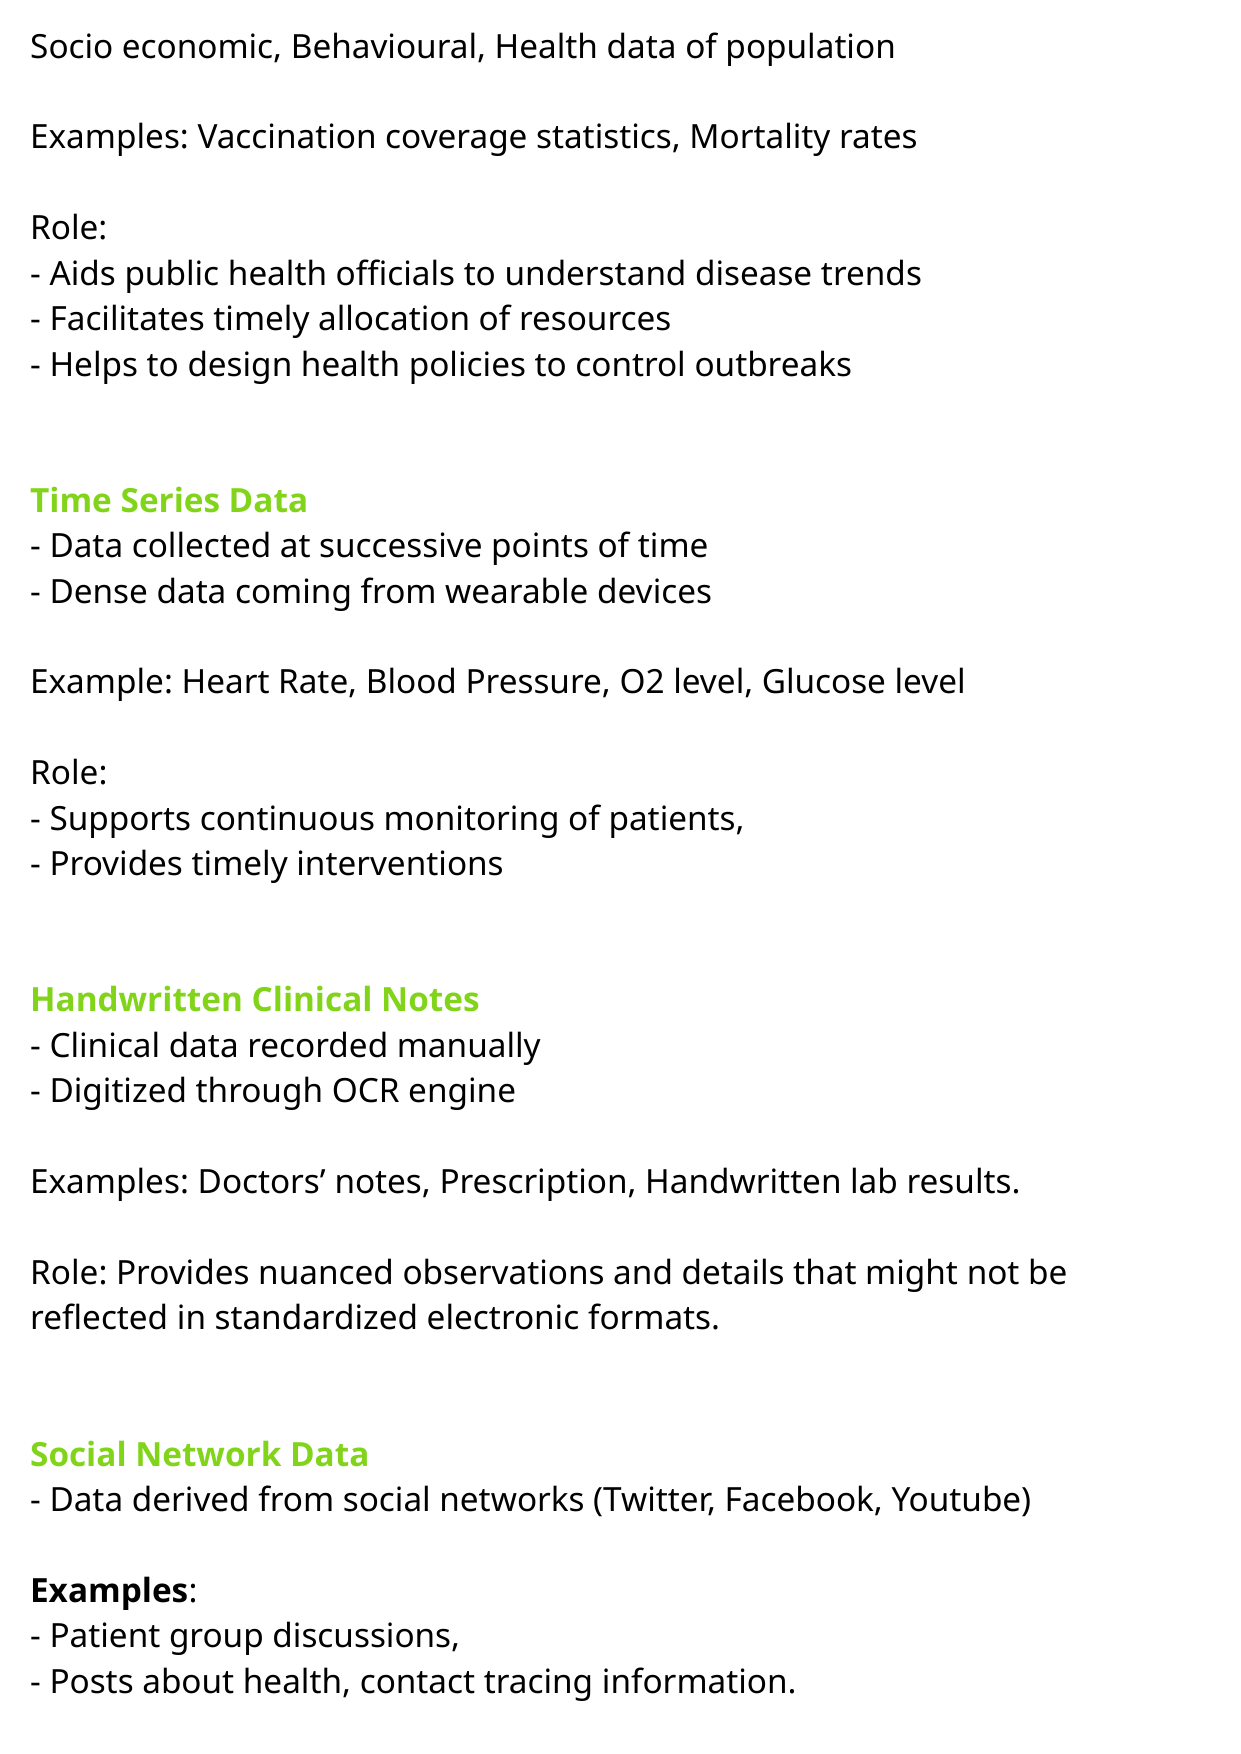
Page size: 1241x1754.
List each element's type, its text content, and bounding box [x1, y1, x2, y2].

subtitle - Data derived from social networks (Twitter, Facebook, Youtube) [30, 1476, 1211, 1521]
subtitle - Data collected at successive points of time [30, 522, 1211, 567]
subtitle Examples: Vaccination coverage statistics, Mortality rates [30, 68, 1211, 159]
subtitle Role: [30, 749, 1211, 794]
subtitle - Dense data coming from wearable devices [30, 567, 1211, 613]
subtitle - Supports continuous monitoring of patients, [30, 794, 1211, 840]
subtitle - Posts about health, contact tracing information. [30, 1657, 1211, 1703]
subtitle - Facilitates timely allocation of resources [30, 295, 1211, 340]
subtitle - Helps to design health policies to control outbreaks [30, 340, 1211, 386]
subtitle Example: Heart Rate, Blood Pressure, O2 level, Glucose level [30, 658, 1211, 704]
subtitle - Aids public health officials to understand disease trends [30, 249, 1211, 295]
subtitle - Patient group discussions, [30, 1612, 1211, 1657]
subtitle - Digitized through OCR engine [30, 1067, 1211, 1112]
subtitle - Clinical data recorded manually [30, 1022, 1211, 1067]
subtitle Examples: [30, 1567, 1211, 1612]
subtitle Social Network Data [30, 1430, 1211, 1476]
subtitle - Provides timely interventions [30, 840, 1211, 885]
subtitle Time Series Data [30, 477, 1211, 522]
subtitle Handwritten Clinical Notes [30, 976, 1211, 1022]
subtitle Socio economic, Behavioural, Health data of population [30, 22, 1211, 68]
subtitle Examples: Doctors’ notes, Prescription, Handwritten lab results. [30, 1158, 1211, 1203]
subtitle Role: [30, 159, 1211, 249]
subtitle Role: Provides nuanced observations and details that might not be reflected in standardized electronic formats. [30, 1249, 1211, 1339]
